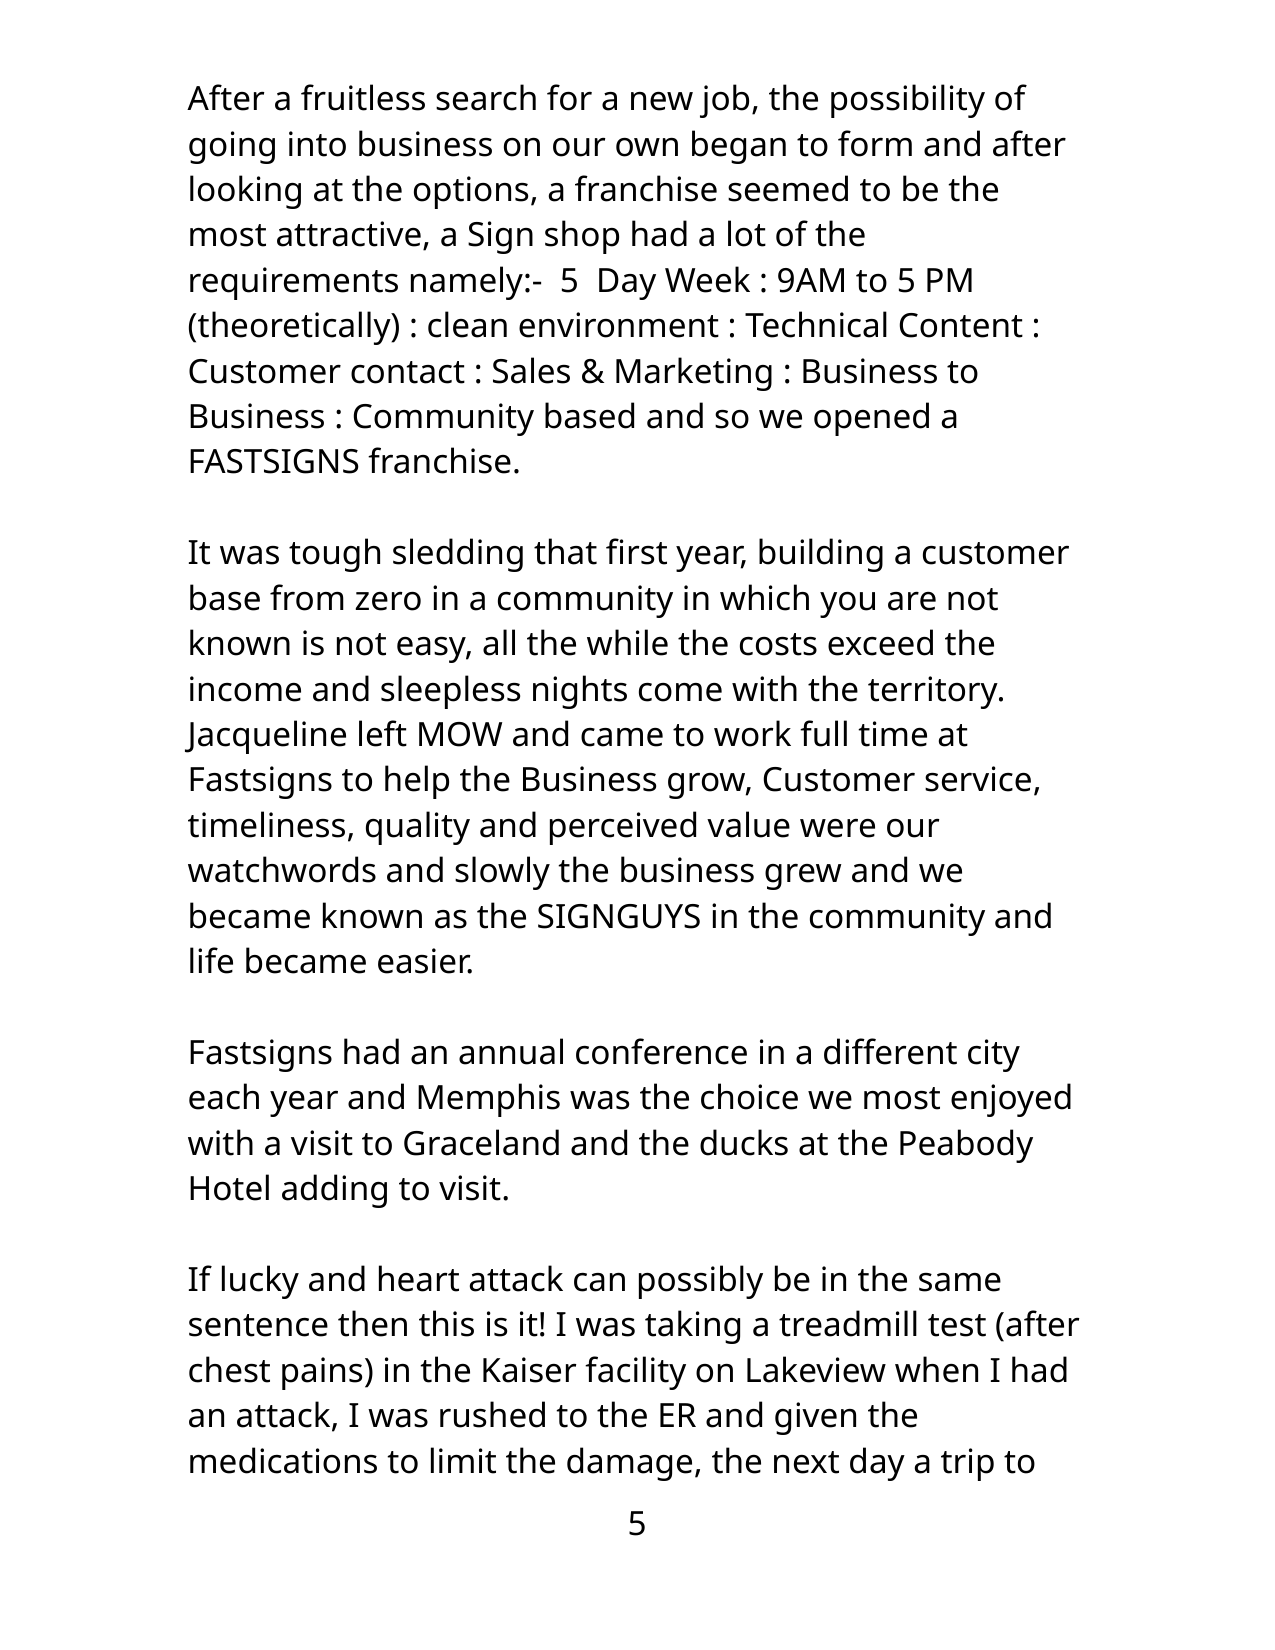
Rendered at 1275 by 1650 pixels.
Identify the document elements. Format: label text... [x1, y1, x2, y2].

text It was tough sledding that first year, building a customer base from zero in a community in which you are not known is not easy, all the while the costs exceed the income and sleepless nights come with the territory. [187, 529, 1087, 711]
text If lucky and heart attack can possibly be in the same sentence then this is it! I was taking a treadmill test (after chest pains) in the Kaiser facility on Lakeview when I had an attack, I was rushed to the ER and given the medications to limit the damage, the next day a trip to [187, 1256, 1087, 1483]
text After a fruitless search for a new job, the possibility of going into business on our own began to form and after looking at the options, a franchise seemed to be the most attractive, a Sign shop had a lot of the requirements namely:- 5 Day Week : 9AM to 5 PM (theoretically) : clean environment : Technical Content : Customer contact : Sales & Marketing : Business to Business : Community based and so we opened a FASTSIGNS franchise. [187, 75, 1087, 484]
text Fastsigns had an annual conference in a different city each year and Memphis was the choice we most enjoyed with a visit to Graceland and the ducks at the Peabody Hotel adding to visit. [187, 1029, 1087, 1210]
text Jacqueline left MOW and came to work full time at Fastsigns to help the Business grow, Customer service, timeliness, quality and perceived value were our watchwords and slowly the business grew and we became known as the SIGNGUYS in the community and life became easier. [187, 711, 1087, 983]
